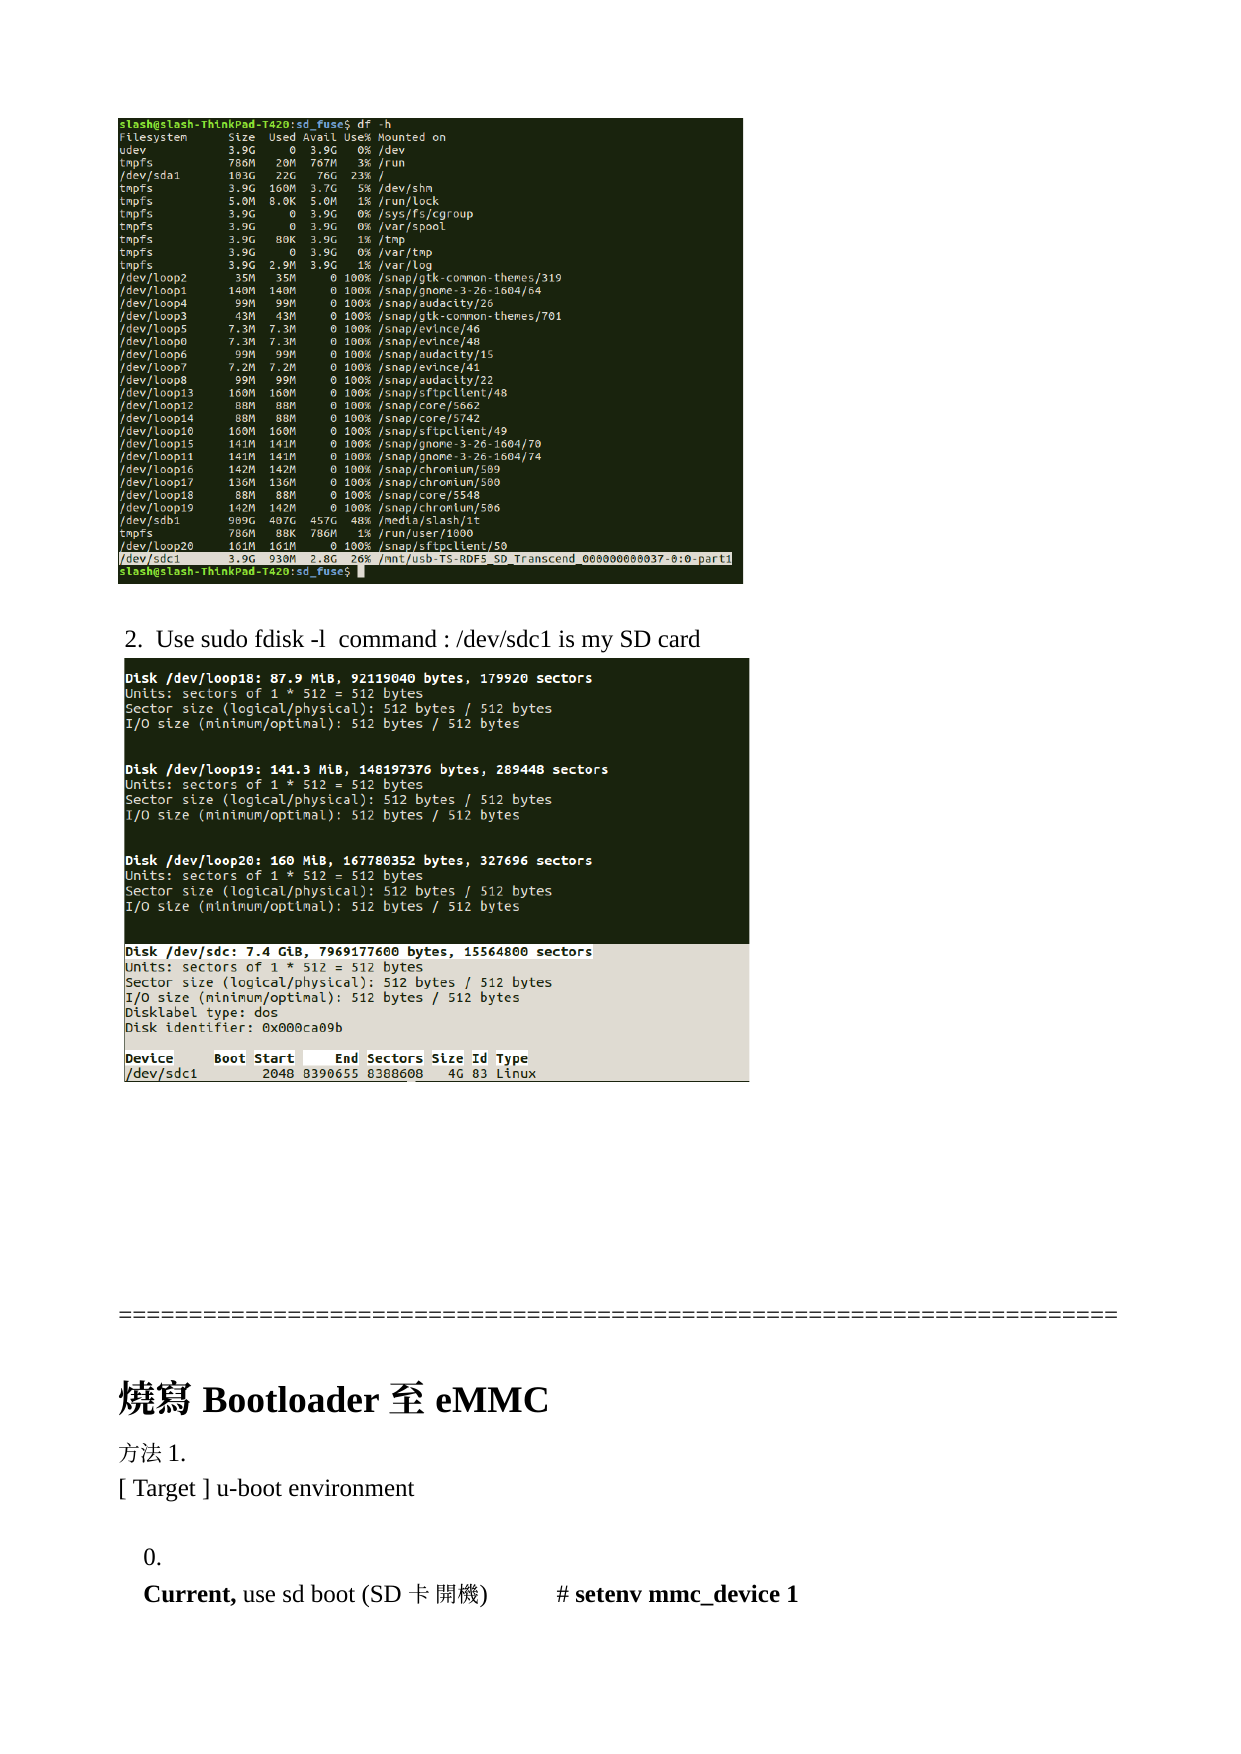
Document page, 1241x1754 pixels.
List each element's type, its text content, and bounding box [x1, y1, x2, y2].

text 方法 1. [ Target ] u-boot environment 0. Current, use sd boot (SD 卡 開機) # setenv mmc_device 1 [118, 1436, 1122, 1609]
subtitle 燒寫 Bootloader 至 eMMC [118, 1370, 1122, 1424]
picture [124, 658, 750, 1082]
text 2. Use sudo fdisk -l command : /dev/sdc1 is my SD card ======================================================================= [118, 118, 1122, 1329]
picture [118, 118, 744, 584]
